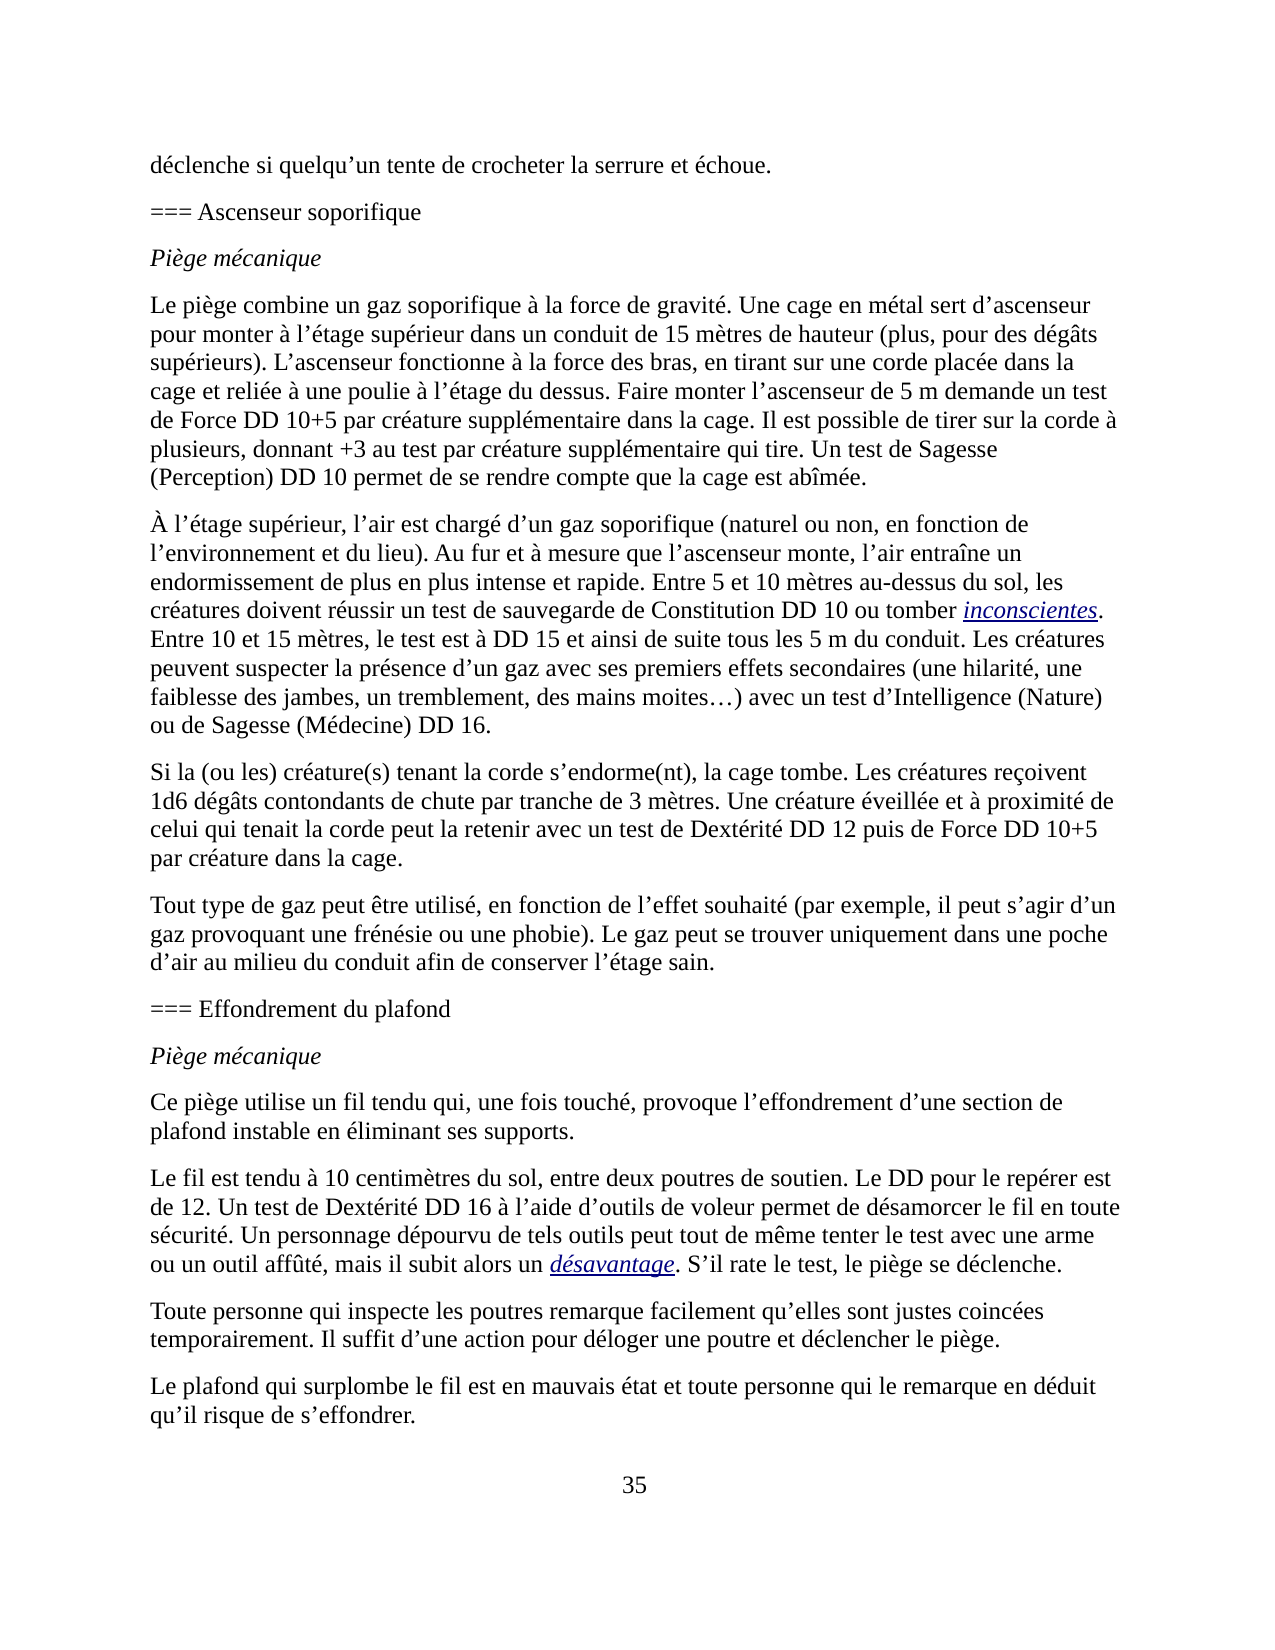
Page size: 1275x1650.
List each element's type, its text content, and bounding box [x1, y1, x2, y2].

text Tout type de gaz peut être utilisé, en fonction de l’effet souhaité (par exemple, il peut s’agir d’un gaz provoquant une frénésie ou une phobie). Le gaz peut se trouver uniquement dans une poche d’air au milieu du conduit afin de conserver l’étage sain. [150, 890, 1125, 976]
text === Ascenseur soporifique [150, 197, 1125, 225]
text Le plafond qui surplombe le fil est en mauvais état et toute personne qui le remarque en déduit qu’il risque de s’effondrer. [150, 1371, 1125, 1429]
text Piège mécanique [150, 1041, 1125, 1069]
text === Effondrement du plafond [150, 994, 1125, 1023]
text Toute personne qui inspecte les poutres remarque facilement qu’elles sont justes coincées temporairement. Il suffit d’une action pour déloger une poutre et déclencher le piège. [150, 1296, 1125, 1353]
text Si la (ou les) créature(s) tenant la corde s’endorme(nt), la cage tombe. Les créatures reçoivent 1d6 dégâts contondants de chute par tranche de 3 mètres. Une créature éveillée et à proximité de celui qui tenait la corde peut la retenir avec un test de Dextérité DD 12 puis de Force DD 10+5 par créature dans la cage. [150, 757, 1125, 872]
text Piège mécanique [150, 243, 1125, 272]
text Le piège combine un gaz soporifique à la force de gravité. Une cage en métal sert d’ascenseur pour monter à l’étage supérieur dans un conduit de 15 mètres de hauteur (plus, pour des dégâts supérieurs). L’ascenseur fonctionne à la force des bras, en tirant sur une corde placée dans la cage et reliée à une poulie à l’étage du dessus. Faire monter l’ascenseur de 5 m demande un test de Force DD 10+5 par créature supplémentaire dans la cage. Il est possible de tirer sur la corde à plusieurs, donnant +3 au test par créature supplémentaire qui tire. Un test de Sagesse (Perception) DD 10 permet de se rendre compte que la cage est abîmée. [150, 290, 1125, 491]
text Le fil est tendu à 10 centimètres du sol, entre deux poutres de soutien. Le DD pour le repérer est de 12. Un test de Dextérité DD 16 à l’aide d’outils de voleur permet de désamorcer le fil en toute sécurité. Un personnage dépourvu de tels outils peut tout de même tenter le test avec une arme ou un outil affûté, mais il subit alors un désavantage. S’il rate le test, le piège se déclenche. [150, 1163, 1125, 1278]
text À l’étage supérieur, l’air est chargé d’un gaz soporifique (naturel ou non, en fonction de l’environnement et du lieu). Au fur et à mesure que l’ascenseur monte, l’air entraîne un endormissement de plus en plus intense et rapide. Entre 5 et 10 mètres au-dessus du sol, les créatures doivent réussir un test de sauvegarde de Constitution DD 10 ou tomber inconscientes. Entre 10 et 15 mètres, le test est à DD 15 et ainsi de suite tous les 5 m du conduit. Les créatures peuvent suspecter la présence d’un gaz avec ses premiers effets secondaires (une hilarité, une faiblesse des jambes, un tremblement, des mains moites…​) avec un test d’Intelligence (Nature) ou de Sagesse (Médecine) DD 16. [150, 509, 1125, 739]
text Ce piège utilise un fil tendu qui, une fois touché, provoque l’effondrement d’une section de plafond instable en éliminant ses supports. [150, 1087, 1125, 1145]
text déclenche si quelqu’un tente de crocheter la serrure et échoue. [150, 150, 1125, 179]
